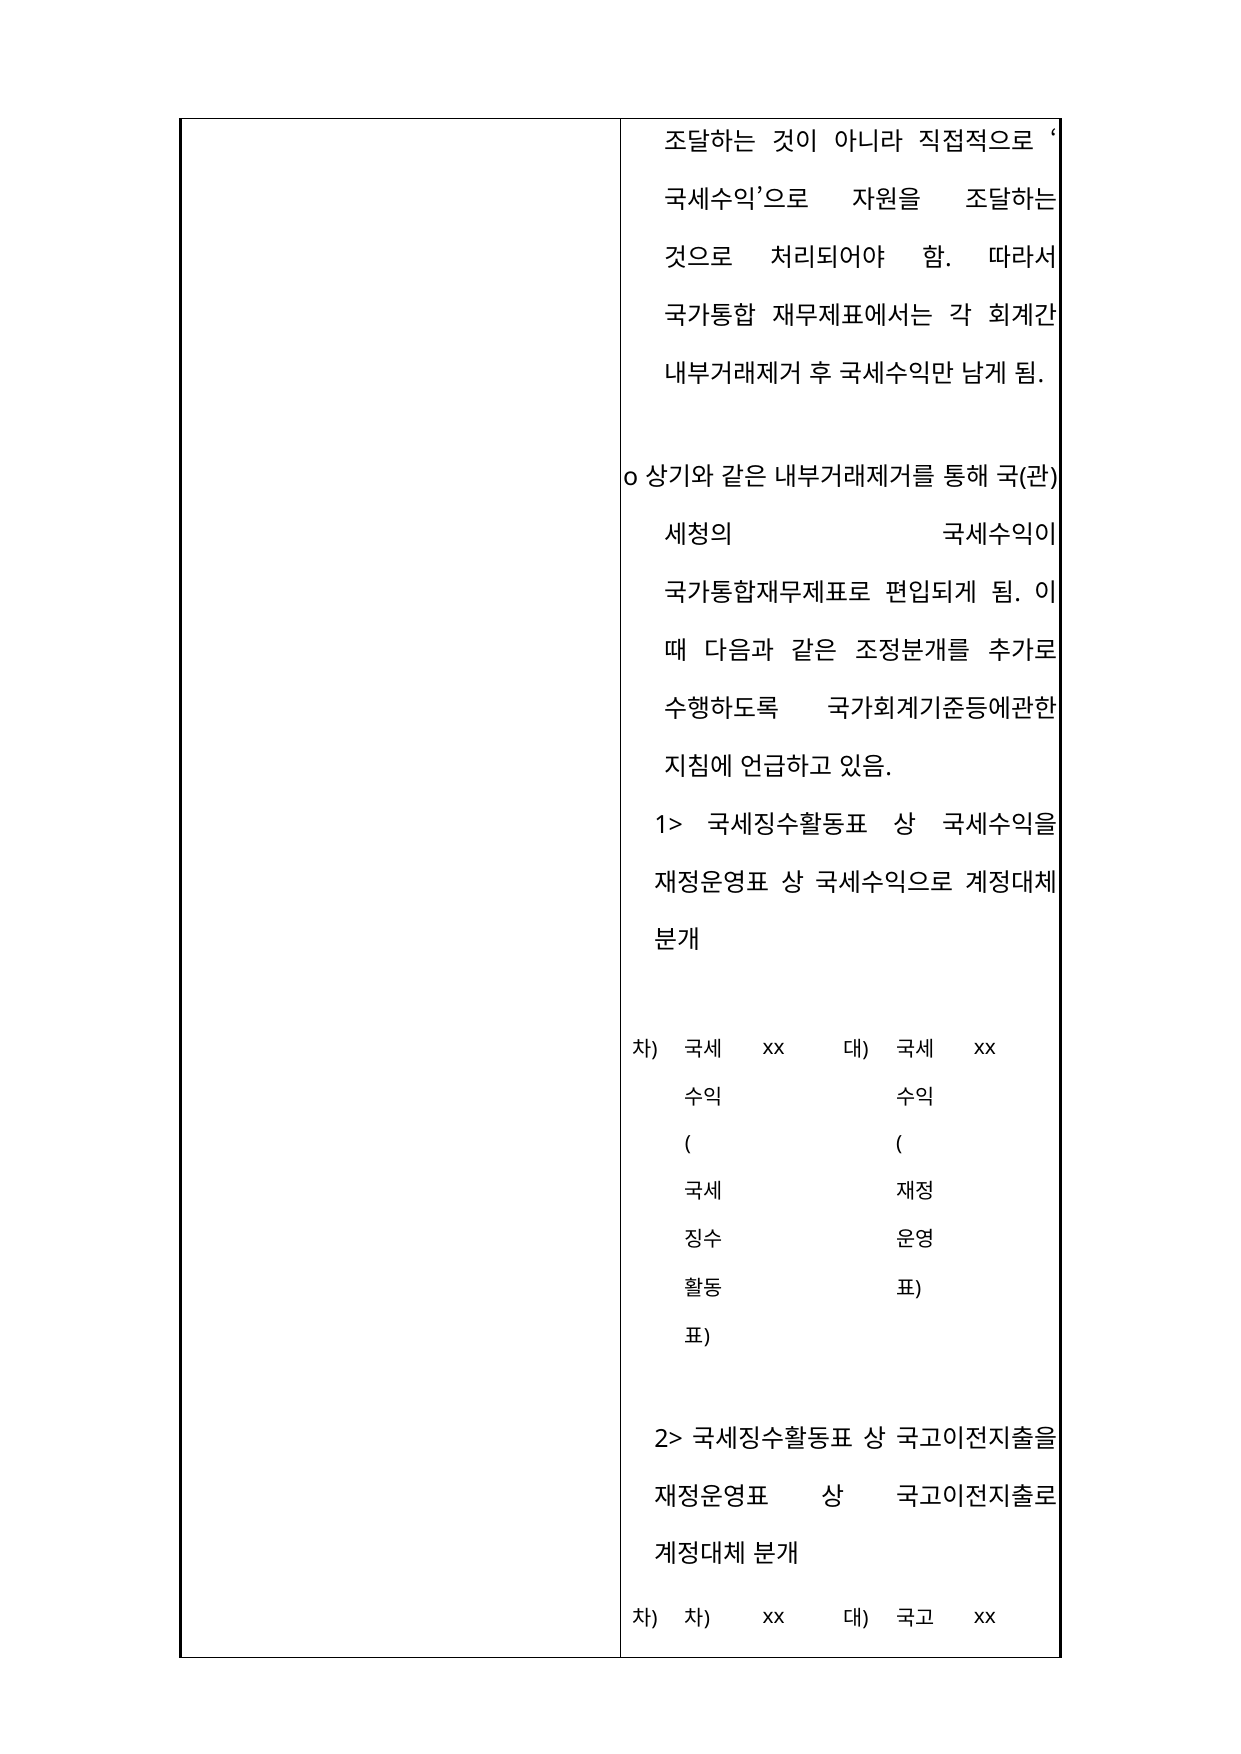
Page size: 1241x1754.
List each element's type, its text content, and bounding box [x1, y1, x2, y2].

table_header 대) [840, 1598, 893, 1648]
table_cell [182, 119, 620, 1657]
table_cell 조달하는 것이 아니라 직접적으로 ‘국세수익’으로 자원을 조달하는 것으로 처리되어야 함. 따라서 국가통합 재무제표에서는 각 회계간 내부거래제거 후 국세수익만 남게 됨. o 상기와 같은 내부거래제거를 통해 국(관)세청의 국세수익이 국가통합재무제표로 편입되게 됨. 이 때 다음과 같은 조정분개를 추가로 수행하도록 국가회계기준등에관한 지침에 언급하고 있음. 1> 국세징수활동표 상 국세수익을 재정운영표 상 국세수익으로 계정대체 분개 2> 국세징수활동표 상 국고이전지출을 재정운영표 상 국고이전지출로 계정대체 분개 [621, 119, 1059, 1657]
table_header 국세수익(재정운영표) [893, 1029, 946, 1367]
table_header [787, 1598, 840, 1648]
table_header xx [734, 1029, 787, 1367]
table_header 대) [840, 1029, 893, 1367]
table_header xx [946, 1029, 998, 1367]
table_header [787, 1029, 840, 1367]
table_header [998, 1598, 1051, 1648]
table_header 차) [682, 1598, 734, 1648]
table_header [998, 1029, 1051, 1367]
table_header xx [946, 1598, 998, 1648]
table_header 차) [629, 1029, 682, 1367]
table_header 차) [629, 1598, 682, 1648]
table_header 국고 [893, 1598, 946, 1648]
table_header xx [734, 1598, 787, 1648]
table_header 국세수익(국세징수활동표) [682, 1029, 734, 1367]
